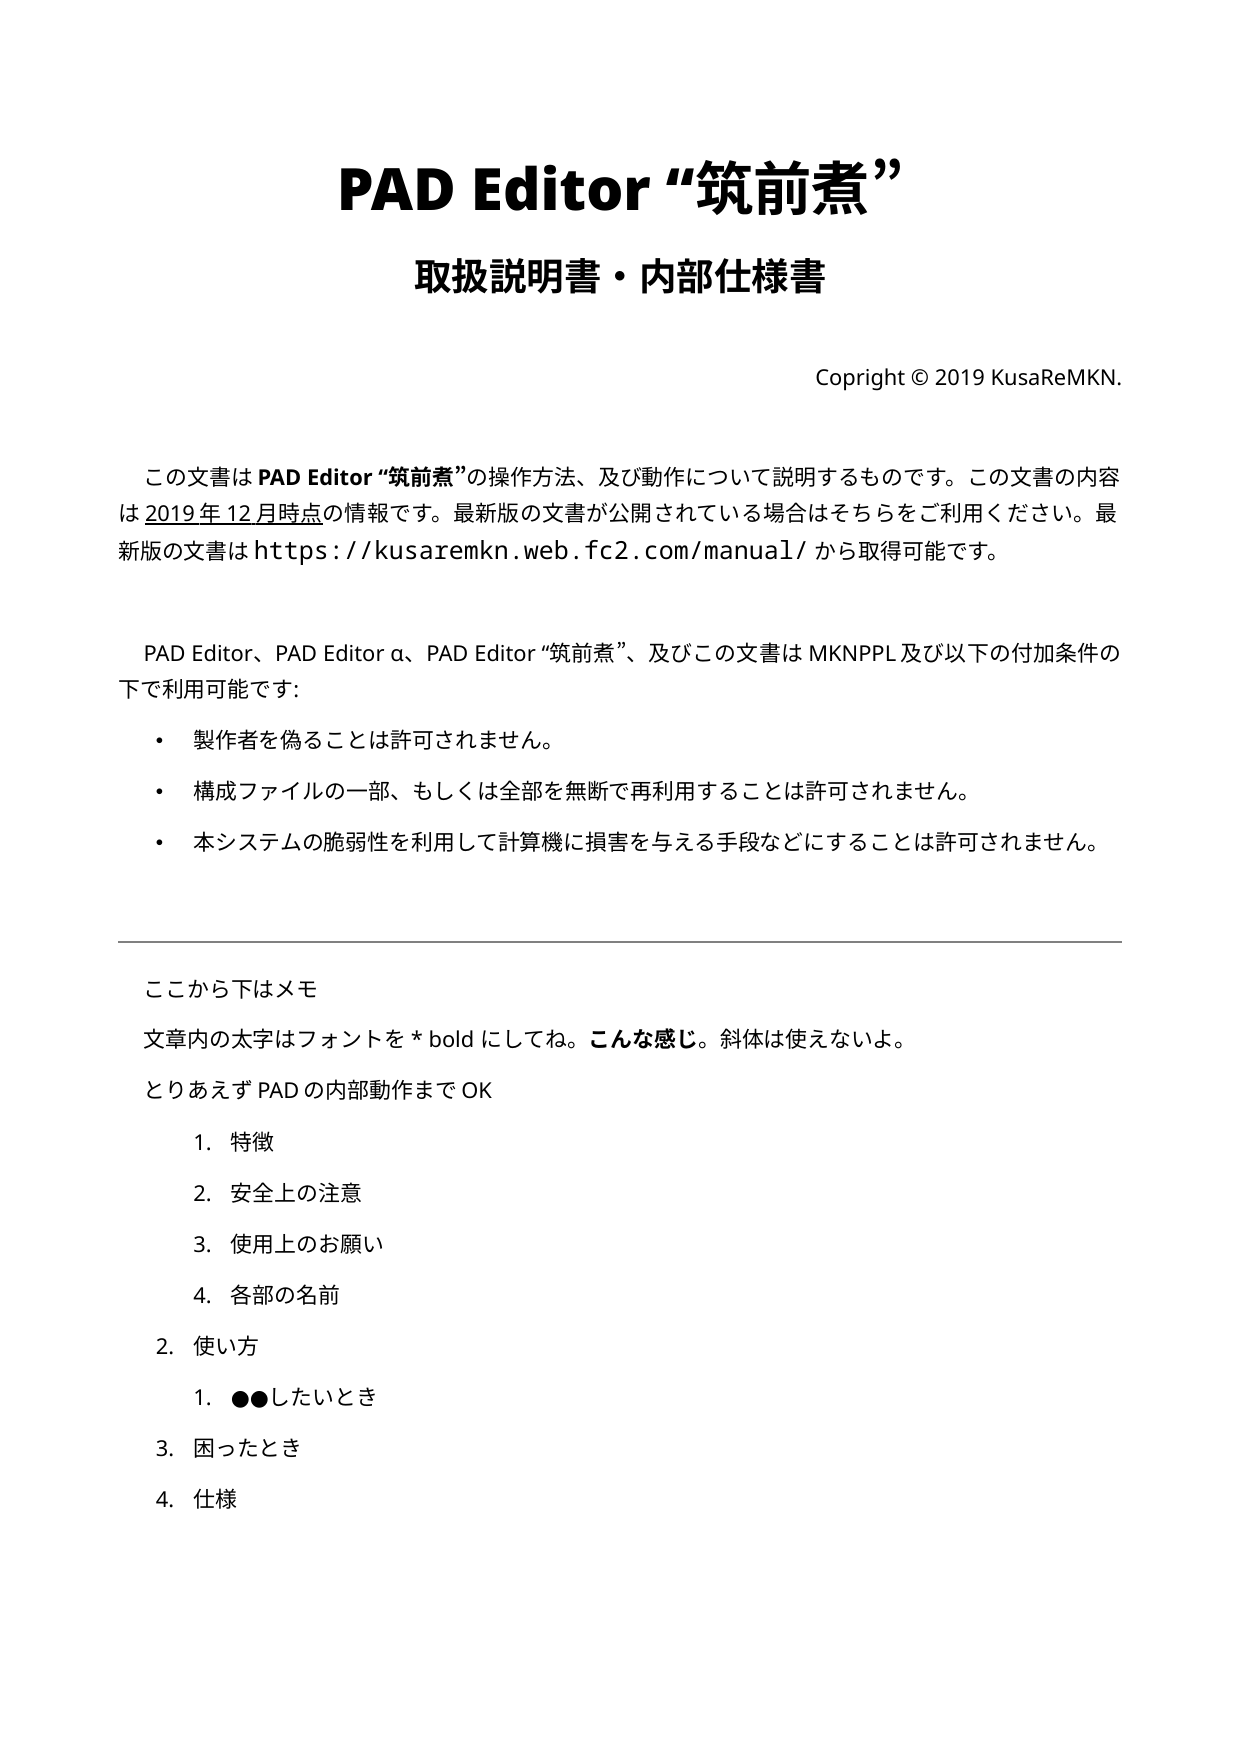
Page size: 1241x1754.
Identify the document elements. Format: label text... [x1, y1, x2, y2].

text Copright © 2019 KusaReMKN. [118, 362, 1122, 392]
list 困ったとき [156, 1431, 1122, 1463]
list 特徴 [193, 1124, 1122, 1156]
list ●●したいとき [193, 1380, 1122, 1412]
list 使い方 [156, 1329, 1122, 1361]
list 本システムの脆弱性を利用して計算機に損害を与える手段などにすることは許可されません。 [156, 825, 1122, 857]
text とりあえずPADの内部動作までOK [118, 1073, 1122, 1105]
list 安全上の注意 [193, 1176, 1122, 1207]
list 製作者を偽ることは許可されません。 [156, 723, 1122, 755]
text この文書はPAD Editor “筑前煮”の操作方法、及び動作について説明するものです。この文書の内容は2019年12月時点の情報です。最新版の文書が公開されている場合はそちらをご利用ください。最新版の文書はhttps://kusaremkn.web.fc2.com/manual/ から取得可能です。 [118, 460, 1122, 567]
list 構成ファイルの一部、もしくは全部を無断で再利用することは許可されません。 [156, 774, 1122, 806]
text ここから下はメモ [118, 972, 1122, 1003]
list 各部の名前 [193, 1278, 1122, 1309]
text 文章内の太字はフォントを * bold にしてね。こんな感じ。斜体は使えないよ。 [118, 1022, 1122, 1054]
list 使用上のお願い [193, 1227, 1122, 1258]
text PAD Editor、PAD Editor α、PAD Editor “筑前煮”、及びこの文書はMKNPPL及び以下の付加条件の下で利用可能です: [118, 636, 1122, 704]
title PAD Editor “筑前煮” [118, 143, 1122, 228]
list 仕様 [156, 1482, 1122, 1514]
subtitle 取扱説明書・内部仕様書 [118, 247, 1122, 301]
